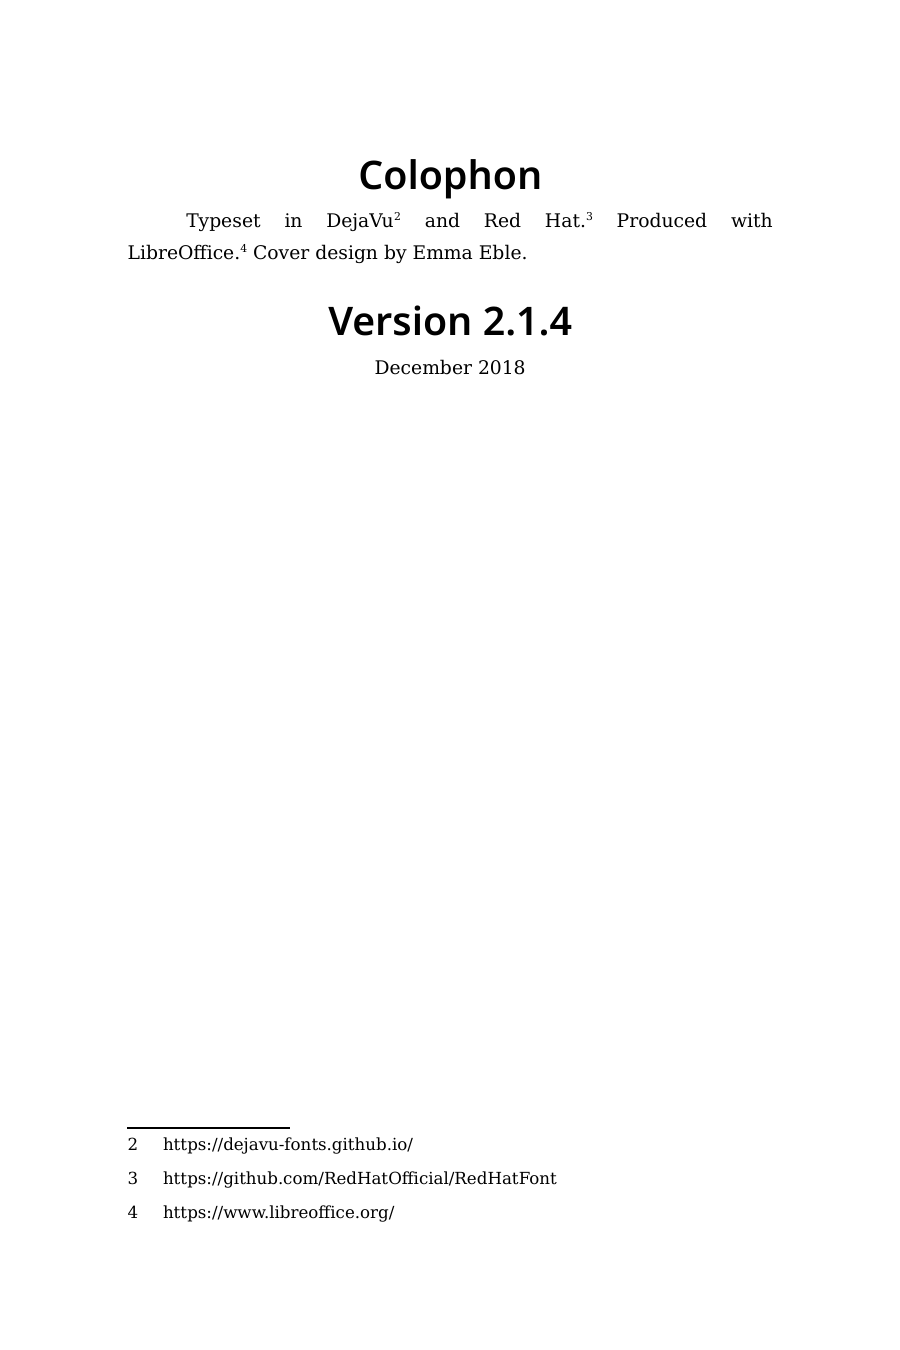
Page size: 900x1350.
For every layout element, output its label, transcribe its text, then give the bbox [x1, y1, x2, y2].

text https://dejavu-fonts.github.io/ [127, 1134, 772, 1154]
subtitle Version 2.1.4 [127, 299, 772, 345]
text https://github.com/RedHatOfficial/RedHatFont [127, 1169, 772, 1188]
subtitle Colophon [127, 153, 772, 198]
text https://www.libreoffice.org/ [127, 1203, 772, 1222]
text Typeset in DejaVu and Red Hat. Produced with LibreOffice. Cover design by Emma Eble. [127, 211, 772, 264]
text December 2018 [127, 357, 772, 379]
